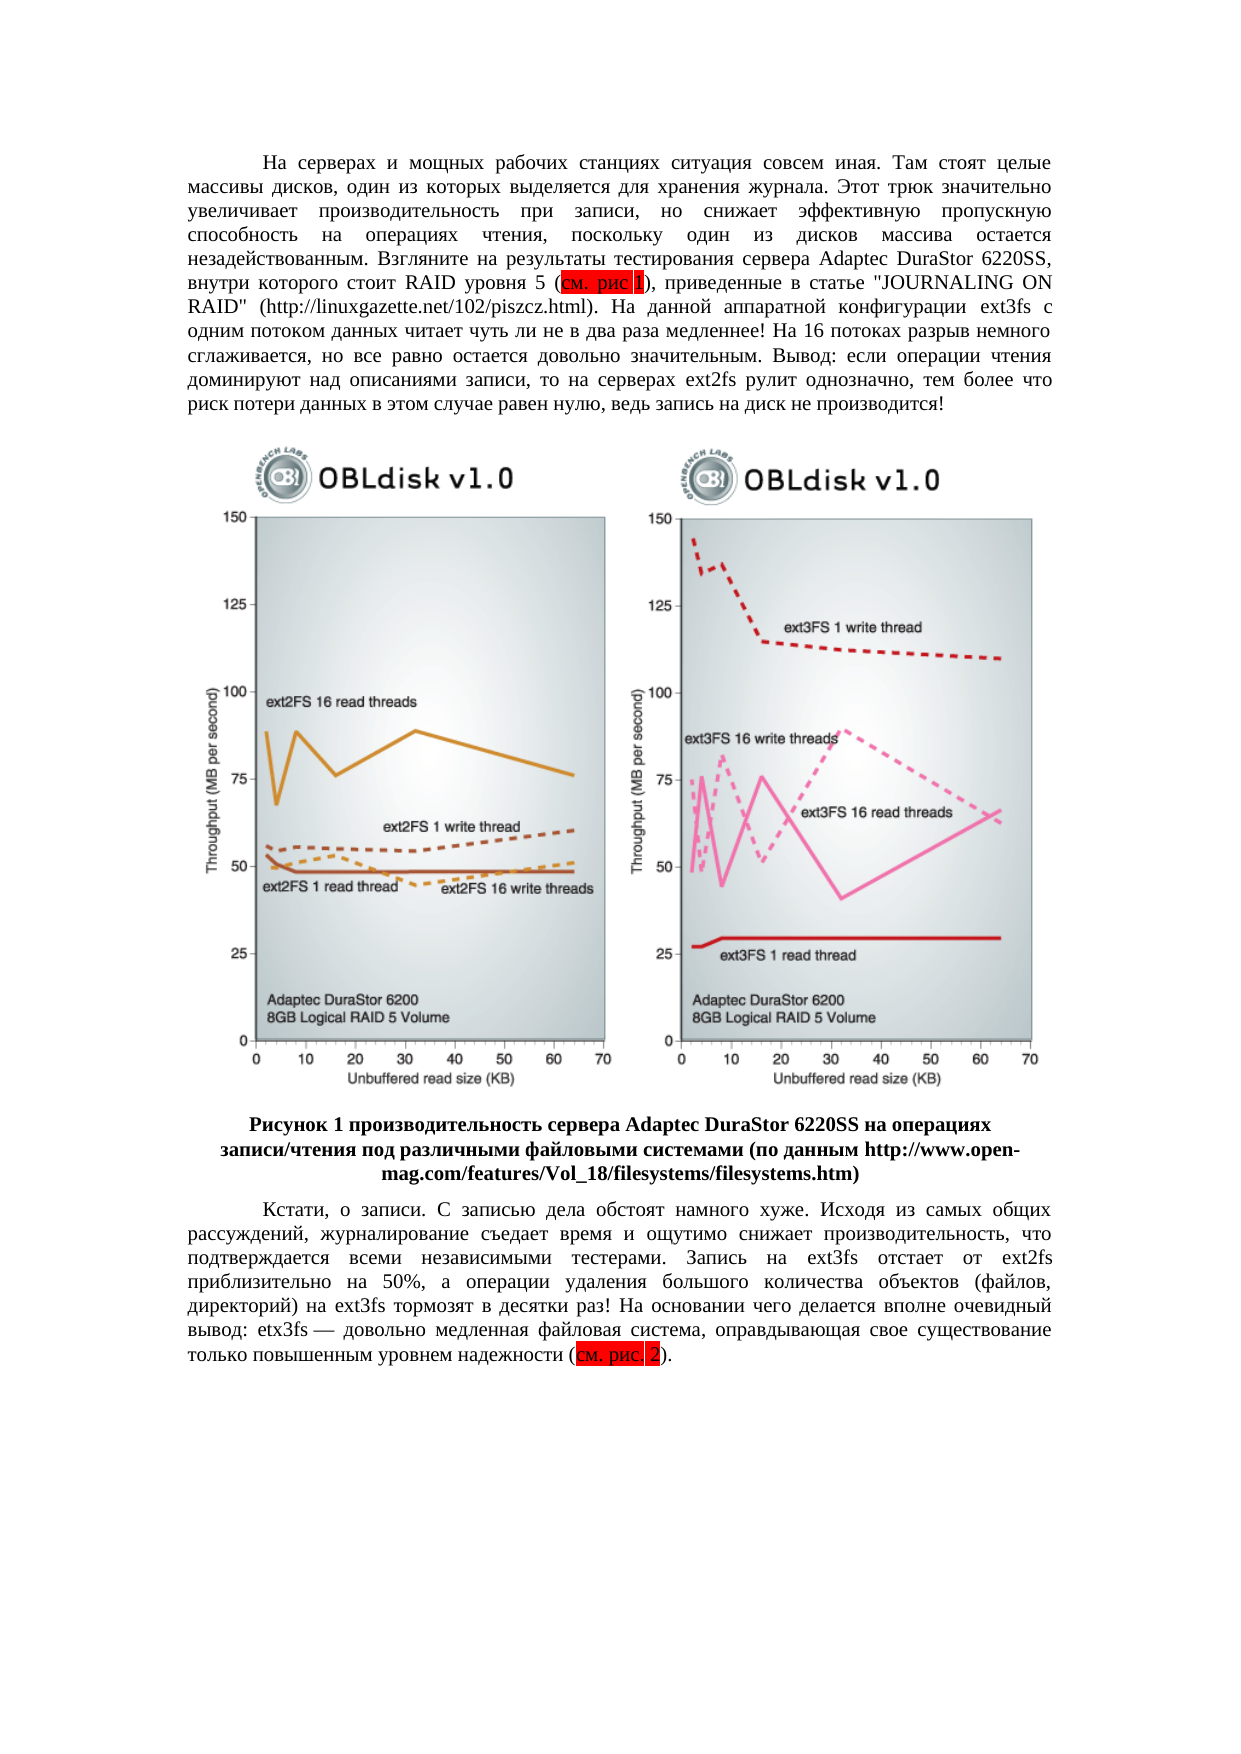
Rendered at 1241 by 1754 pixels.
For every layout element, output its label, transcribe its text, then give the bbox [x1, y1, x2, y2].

picture [194, 438, 1047, 1100]
text Рисунок 1 производительность сервера Adaptec DuraStor 6220SS на операциях записи/чтения под различными файловыми системами (по данным http://www.open-mag.com/features/Vol_18/filesystems/filesystems.htm) [187, 1112, 1053, 1184]
text Кстати, о записи. С записью дела обстоят намного хуже. Исходя из самых общих рассуждений, журналирование съедает время и ощутимо снижает производительность, что подтверждается всеми независимыми тестерами. Запись на ext3fs отстает от ext2fs приблизительно на 50%, а операции удаления большого количества объектов (файлов, директорий) на ext3fs тормозят в десятки раз! На основании чего делается вполне очевидный вывод: etx3fs — довольно медленная файловая система, оправдывающая свое существование только повышенным уровнем надежности (см. рис. 2). [187, 1197, 1053, 1366]
text На серверах и мощных рабочих станциях ситуация совсем иная. Там стоят целые массивы дисков, один из которых выделяется для хранения журнала. Этот трюк значительно увеличивает производительность при записи, но снижает эффективную пропускную способность на операциях чтения, поскольку один из дисков массива остается незадействованным. Взгляните на результаты тестирования сервера Adaptec DuraStor 6220SS, внутри которого стоит RAID уровня 5 (см. рис 1), приведенные в статье "JOURNALING ON RAID" (http://linuxgazette.net/102/piszcz.html). На данной аппаратной конфигурации ext3fs с одним потоком данных читает чуть ли не в два раза медленнее! На 16 потоках разрыв немного сглаживается, но все равно остается довольно значительным. Вывод: если операции чтения доминируют над описаниями записи, то на серверах ext2fs рулит однозначно, тем более что риск потери данных в этом случае равен нулю, ведь запись на диск не производится! [187, 150, 1053, 415]
